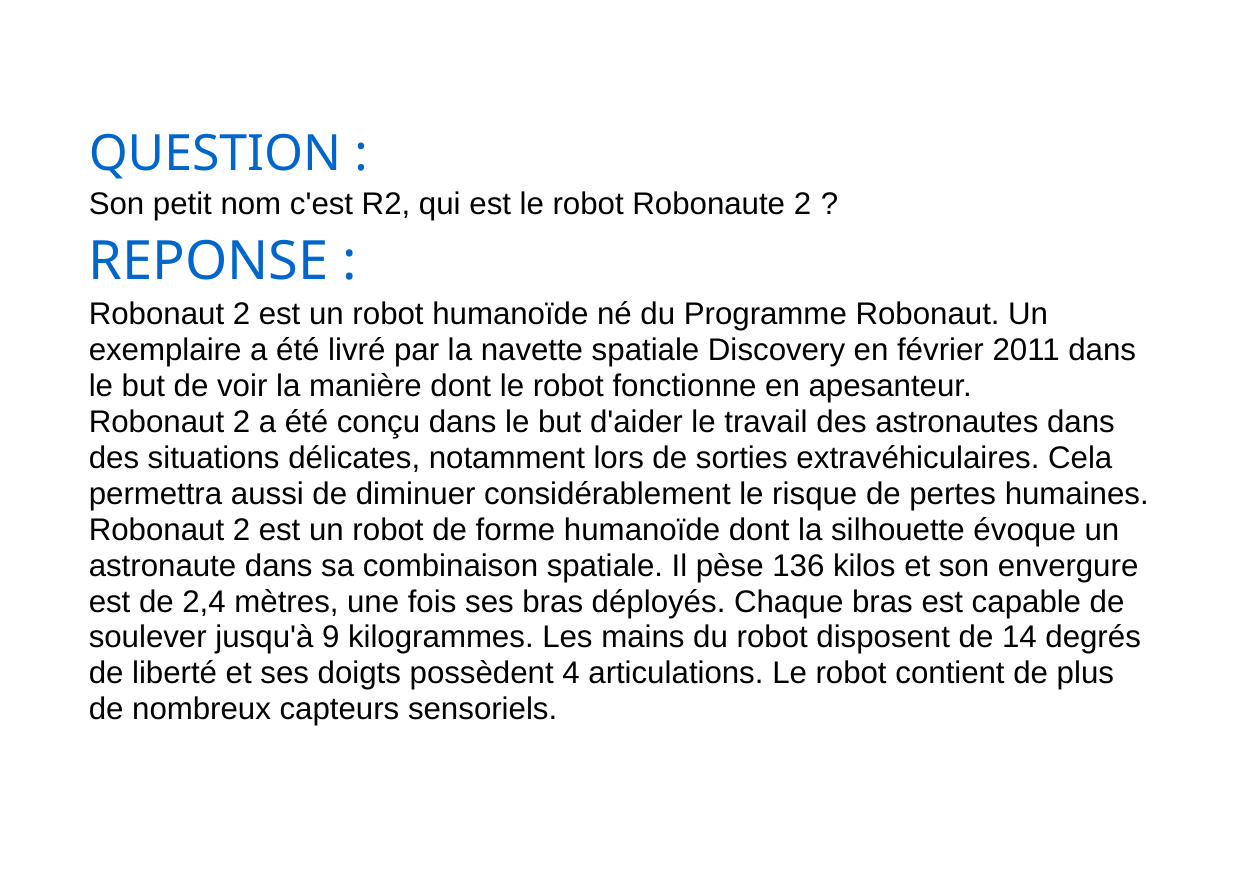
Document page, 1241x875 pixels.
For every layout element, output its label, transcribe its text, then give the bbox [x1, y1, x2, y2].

table_cell REPONSE : Robonaut 2 est un robot humanoïde né du Programme Robonaut. Un exemplaire a été livré par la navette spatiale Discovery en février 2011 dans le but de voir la manière dont le robot fonctionne en apesanteur. Robonaut 2 a été conçu dans le but d'aider le travail des astronautes dans des situations délicates, notamment lors de sorties extravéhiculaires. Cela permettra aussi de diminuer considérablement le risque de pertes humaines. Robonaut 2 est un robot de forme humanoïde dont la silhouette évoque un astronaute dans sa combinaison spatiale. Il pèse 136 kilos et son envergure est de 2,4 mètres, une fois ses bras déployés. Chaque bras est capable de soulever jusqu'à 9 kilogrammes. Les mains du robot disposent de 14 degrés de liberté et ses doigts possèdent 4 articulations. Le robot contient de plus de nombreux capteurs sensoriels. [89, 221, 1152, 726]
table_header QUESTION : Son petit nom c'est R2, qui est le robot Robonaute 2 ? [89, 117, 1152, 221]
